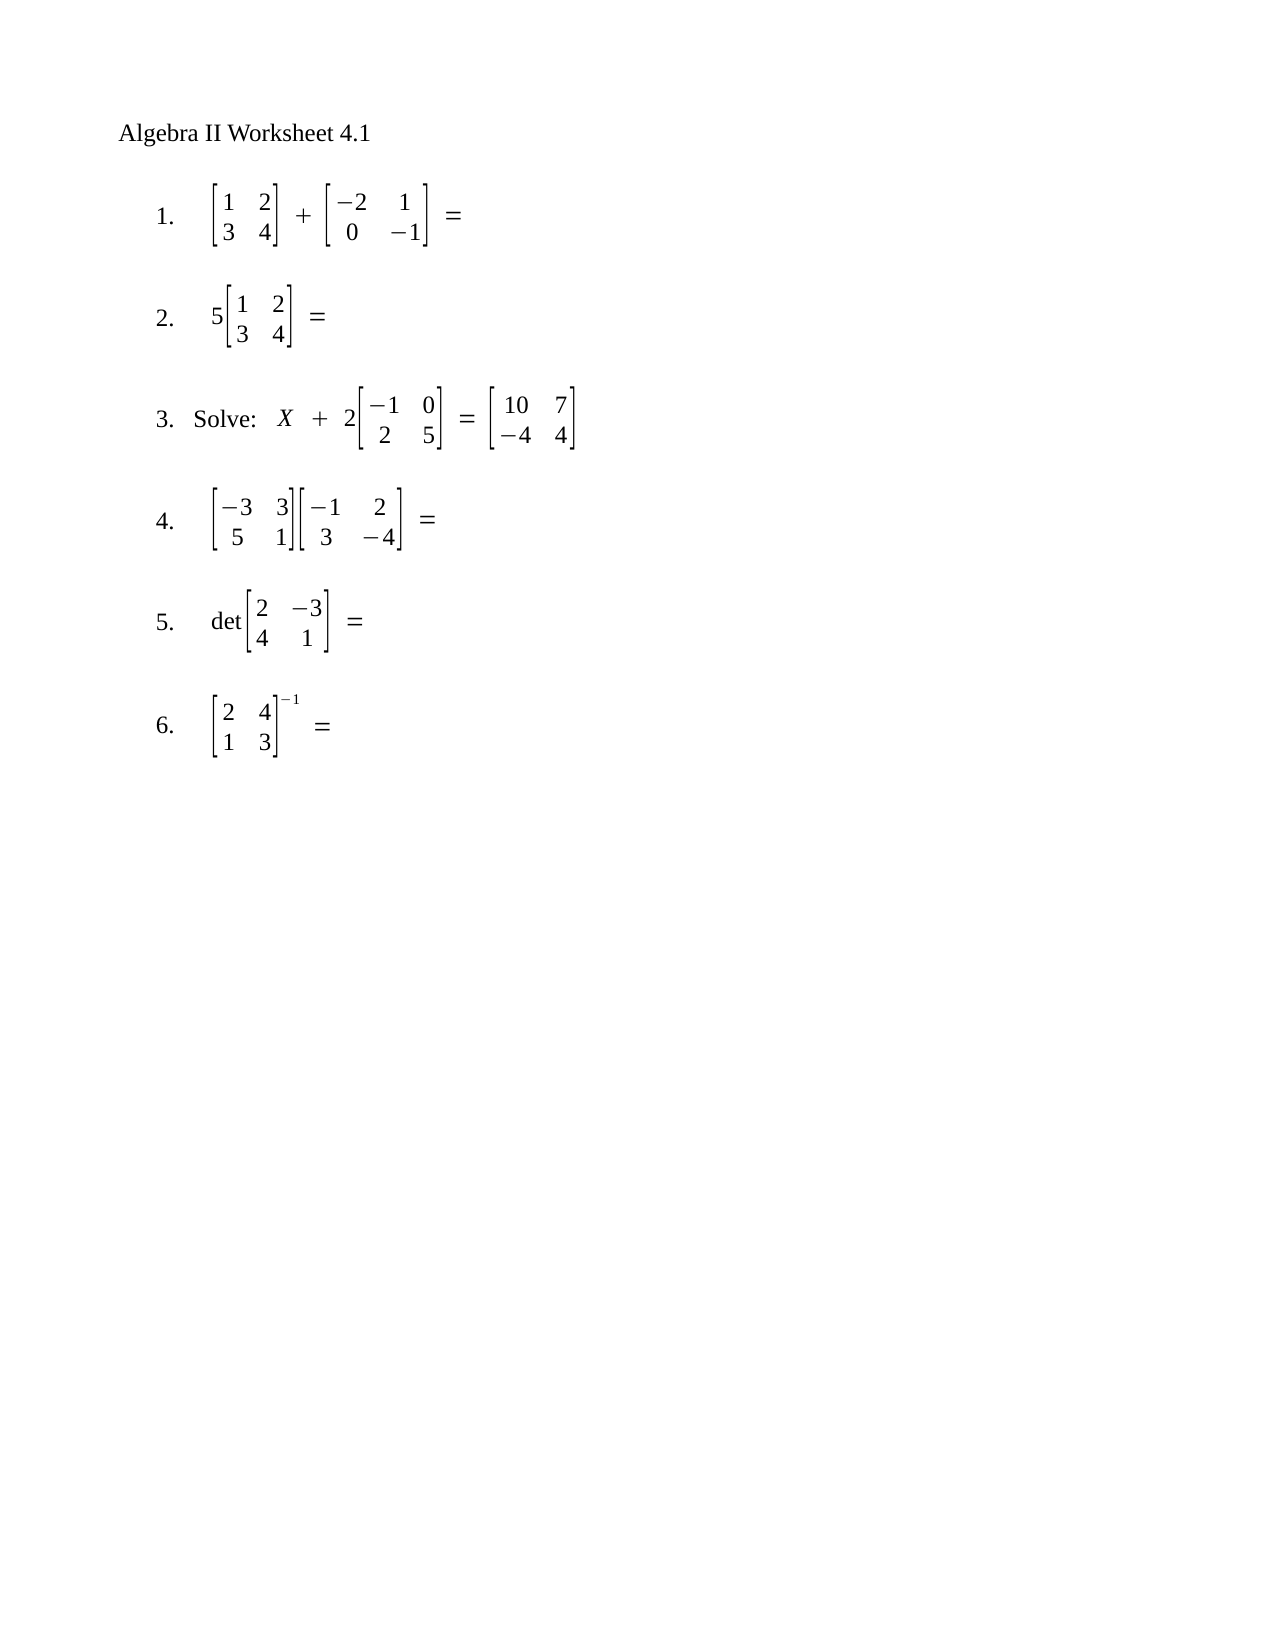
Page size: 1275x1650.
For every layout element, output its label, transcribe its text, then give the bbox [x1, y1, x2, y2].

list Solve: [156, 386, 1157, 452]
text Algebra II Worksheet 4.1 [118, 118, 1157, 147]
